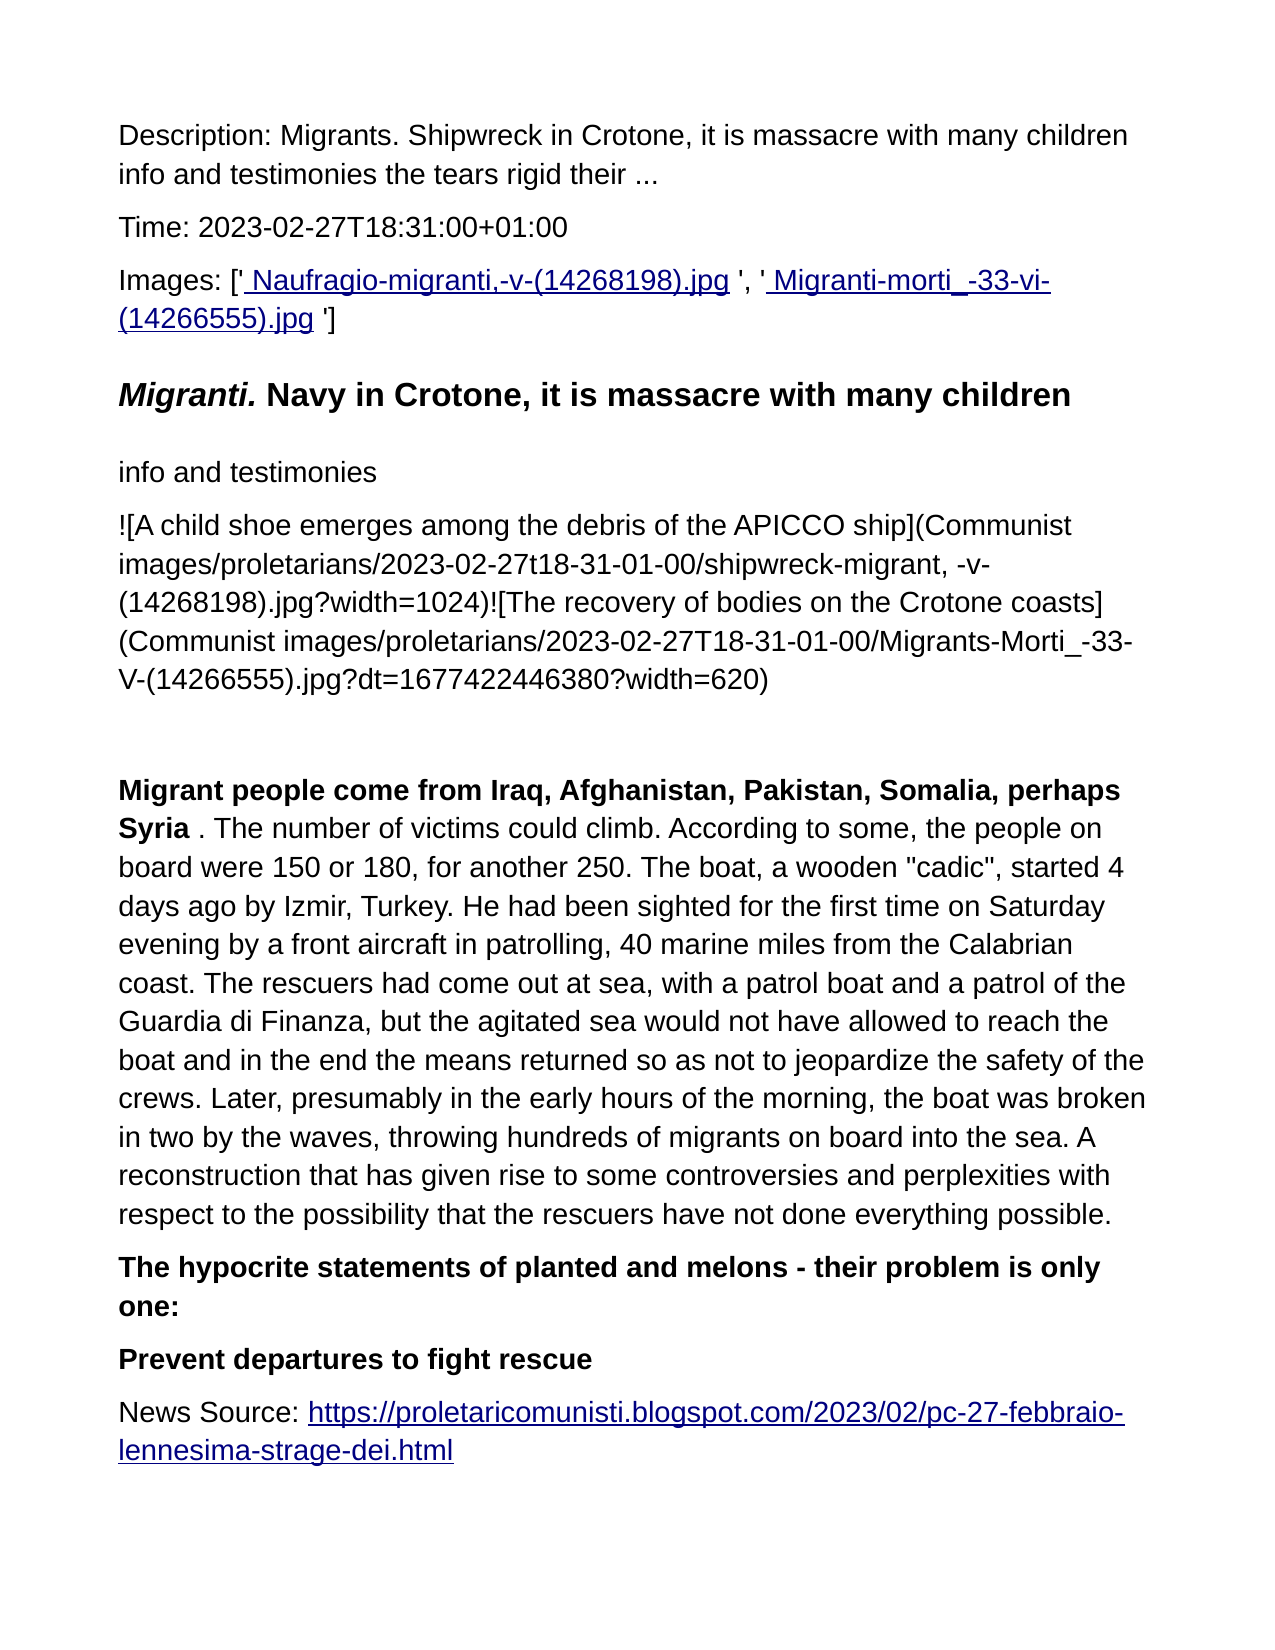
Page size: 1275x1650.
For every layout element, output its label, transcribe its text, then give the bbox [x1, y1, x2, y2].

text Prevent departures to fight rescue [118, 1342, 1157, 1375]
text News Source: https://proletaricomunisti.blogspot.com/2023/02/pc-27-febbraio-lennesima-strage-dei.html [118, 1395, 1157, 1467]
text Time: 2023-02-27T18:31:00+01:00 [118, 210, 1157, 243]
text Description: Migrants. Shipwreck in Crotone, it is massacre with many children info and testimonies the tears rigid their ... [118, 118, 1157, 190]
text Images: [' Naufragio-migranti,-v-(14268198).jpg ', ' Migranti-morti_-33-vi-(14266555).jpg '] [118, 263, 1157, 335]
text ![A child shoe emerges among the debris of the APICCO ship](Communist images/proletarians/2023-02-27t18-31-01-00/shipwreck-migrant, -v-(14268198).jpg?width=1024)![The recovery of bodies on the Crotone coasts](Communist images/proletarians/2023-02-27T18-31-01-00/Migrants-Morti_-33-V-(14266555).jpg?dt=1677422446380?width=620) [118, 508, 1157, 696]
text info and testimonies [118, 455, 1157, 489]
subtitle Migranti. Navy in Crotone, it is massacre with many children [118, 375, 1157, 414]
text Migrant people come from Iraq, Afghanistan, Pakistan, Somalia, perhaps Syria . The number of victims could climb. According to some, the people on board were 150 or 180, for another 250. The boat, a wooden "cadic", started 4 days ago by Izmir, Turkey. He had been sighted for the first time on Saturday evening by a front aircraft in patrolling, 40 marine miles from the Calabrian coast. The rescuers had come out at sea, with a patrol boat and a patrol of the Guardia di Finanza, but the agitated sea would not have allowed to reach the boat and in the end the means returned so as not to jeopardize the safety of the crews. Later, presumably in the early hours of the morning, the boat was broken in two by the waves, throwing hundreds of migrants on board into the sea. A reconstruction that has given rise to some controversies and perplexities with respect to the possibility that the rescuers have not done everything possible. [118, 773, 1157, 1231]
text The hypocrite statements of planted and melons - their problem is only one: [118, 1250, 1157, 1322]
